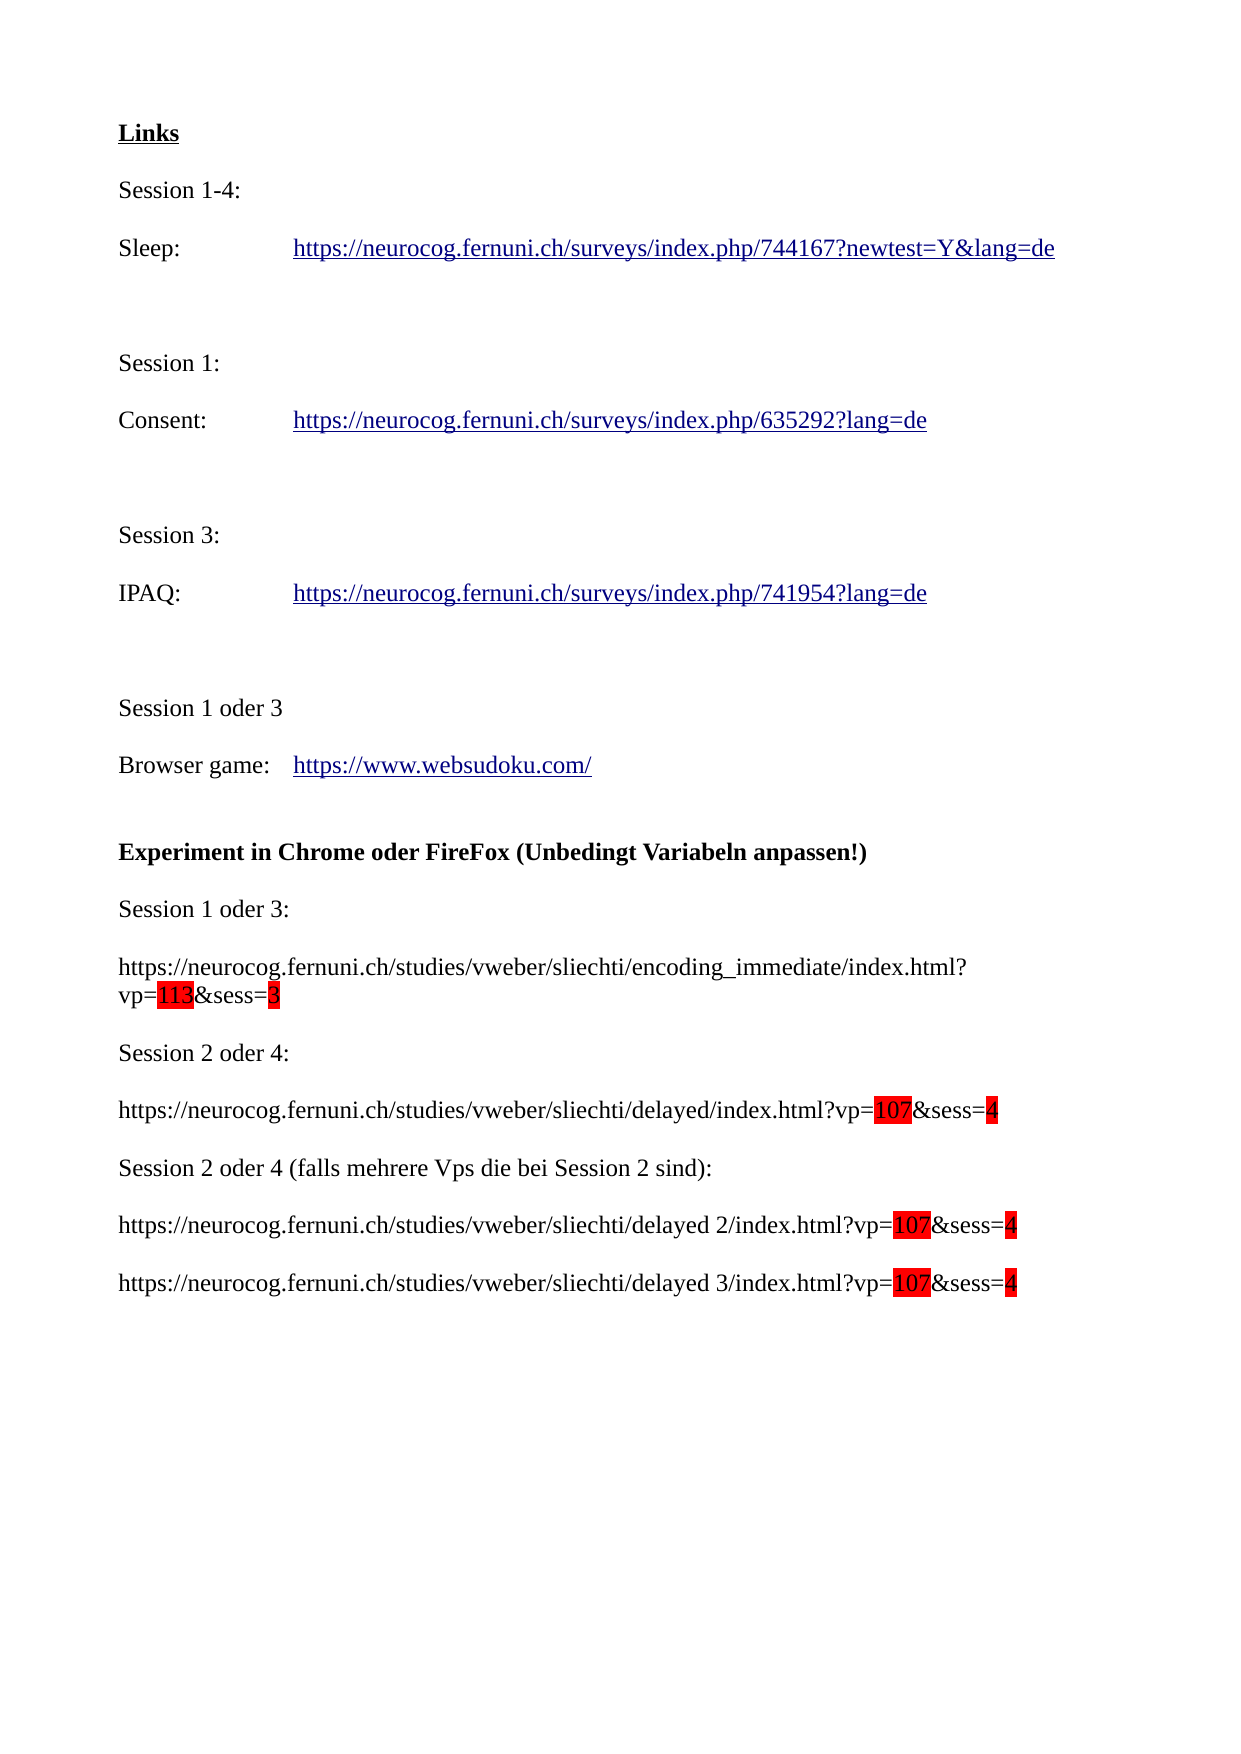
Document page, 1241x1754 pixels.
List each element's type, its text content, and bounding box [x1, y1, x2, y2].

text Session 3: [118, 521, 1122, 549]
text https://neurocog.fernuni.ch/studies/vweber/sliechti/delayed 3/index.html?vp=107&sess=4 [118, 1268, 1122, 1297]
text Session 2 oder 4 (falls mehrere Vps die bei Session 2 sind): [118, 1153, 1122, 1182]
text Session 1: [118, 348, 1122, 377]
text IPAQ: https://neurocog.fernuni.ch/surveys/index.php/741954?lang=de [118, 578, 1122, 607]
text Sleep: https://neurocog.fernuni.ch/surveys/index.php/744167?newtest=Y&lang=de [118, 233, 1122, 262]
text Session 2 oder 4: [118, 1038, 1122, 1067]
text Session 1-4: [118, 176, 1122, 204]
text Browser game: https://www.websudoku.com/ [118, 751, 1122, 779]
text Session 1 oder 3 [118, 693, 1122, 722]
text Links [118, 118, 1122, 147]
text https://neurocog.fernuni.ch/studies/vweber/sliechti/delayed/index.html?vp=107&sess=4 [118, 1096, 1122, 1124]
text https://neurocog.fernuni.ch/studies/vweber/sliechti/encoding_immediate/index.html?vp=113&sess=3 [118, 952, 1122, 1009]
text Experiment in Chrome oder FireFox (Unbedingt Variabeln anpassen!) [118, 837, 1122, 866]
text https://neurocog.fernuni.ch/studies/vweber/sliechti/delayed 2/index.html?vp=107&sess=4 [118, 1211, 1122, 1239]
text Consent: https://neurocog.fernuni.ch/surveys/index.php/635292?lang=de [118, 406, 1122, 434]
text Session 1 oder 3: [118, 894, 1122, 923]
